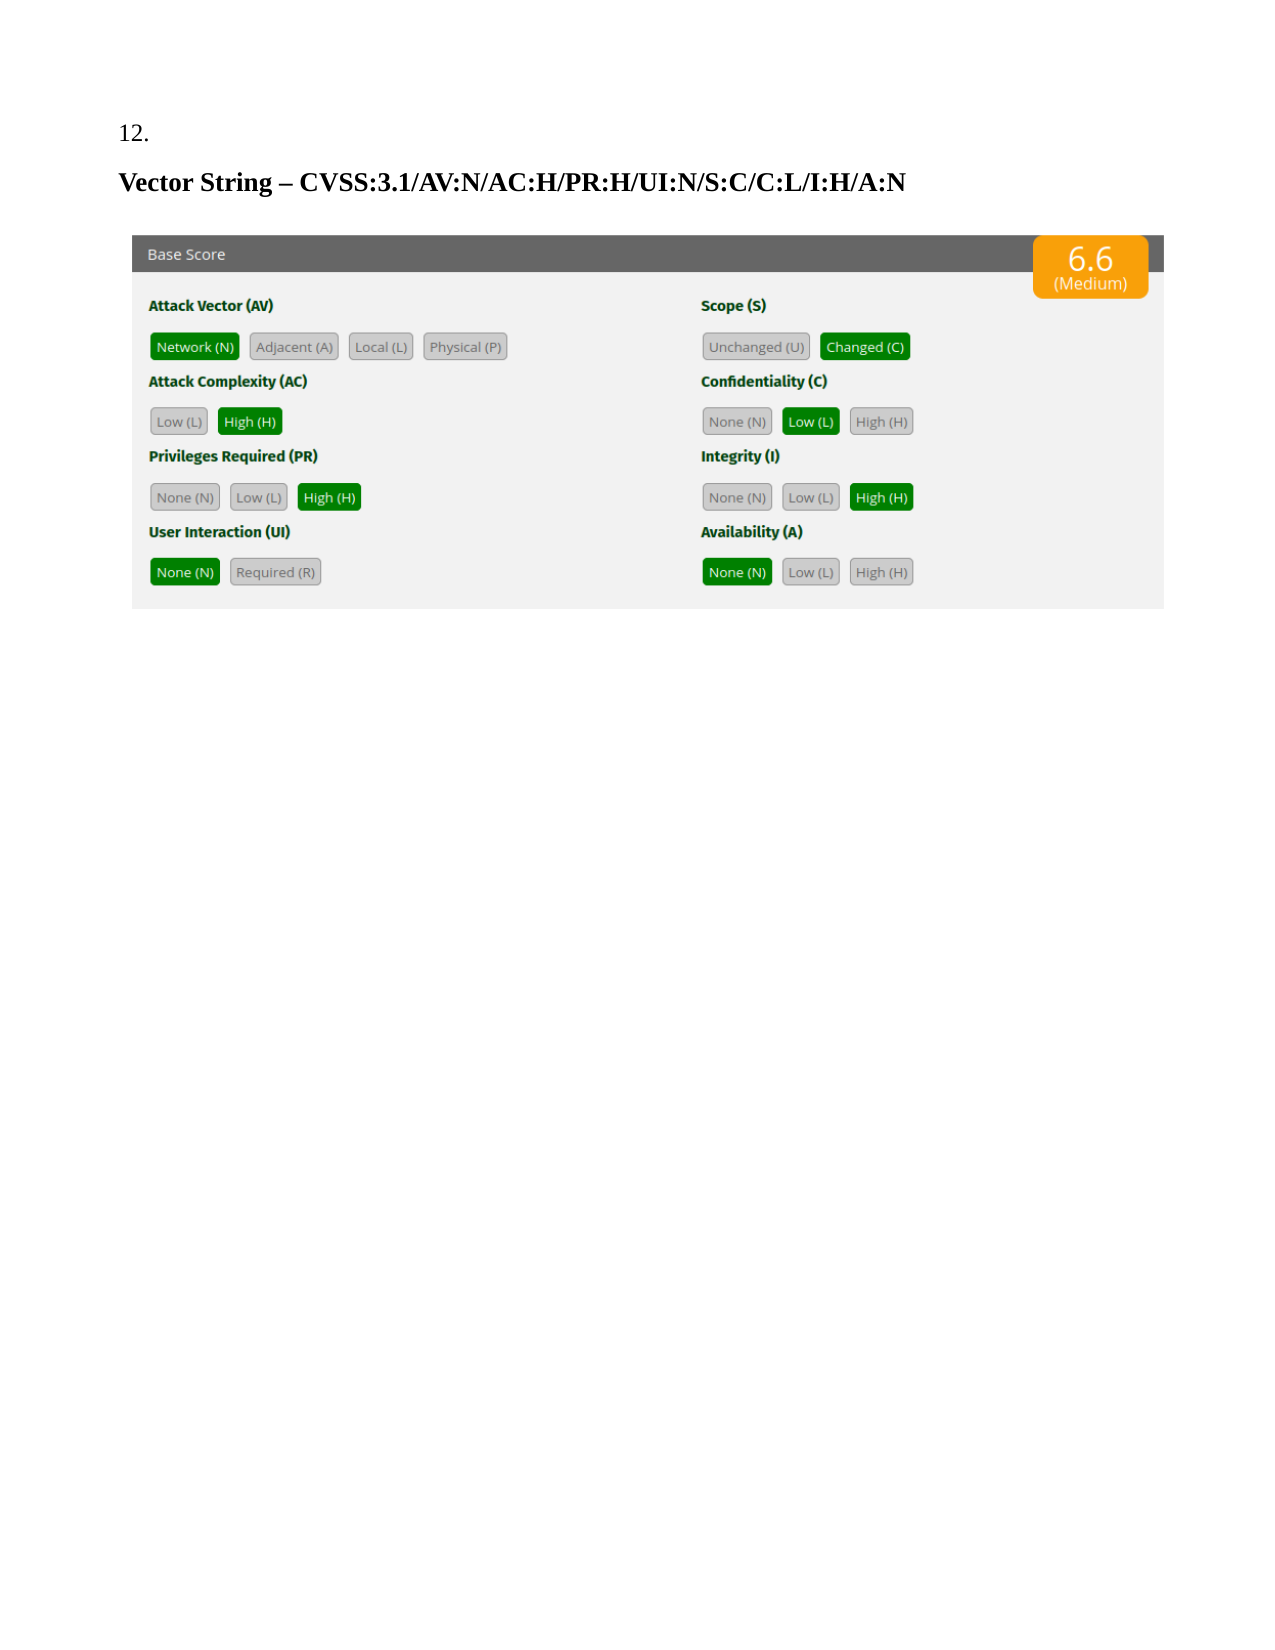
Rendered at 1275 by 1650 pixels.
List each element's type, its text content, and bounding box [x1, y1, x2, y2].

text Vector String – CVSS:3.1/AV:N/AC:H/PR:H/UI:N/S:C/C:L/I:H/A:N [118, 166, 1157, 197]
picture [129, 225, 1168, 609]
text 12. [118, 118, 1157, 147]
